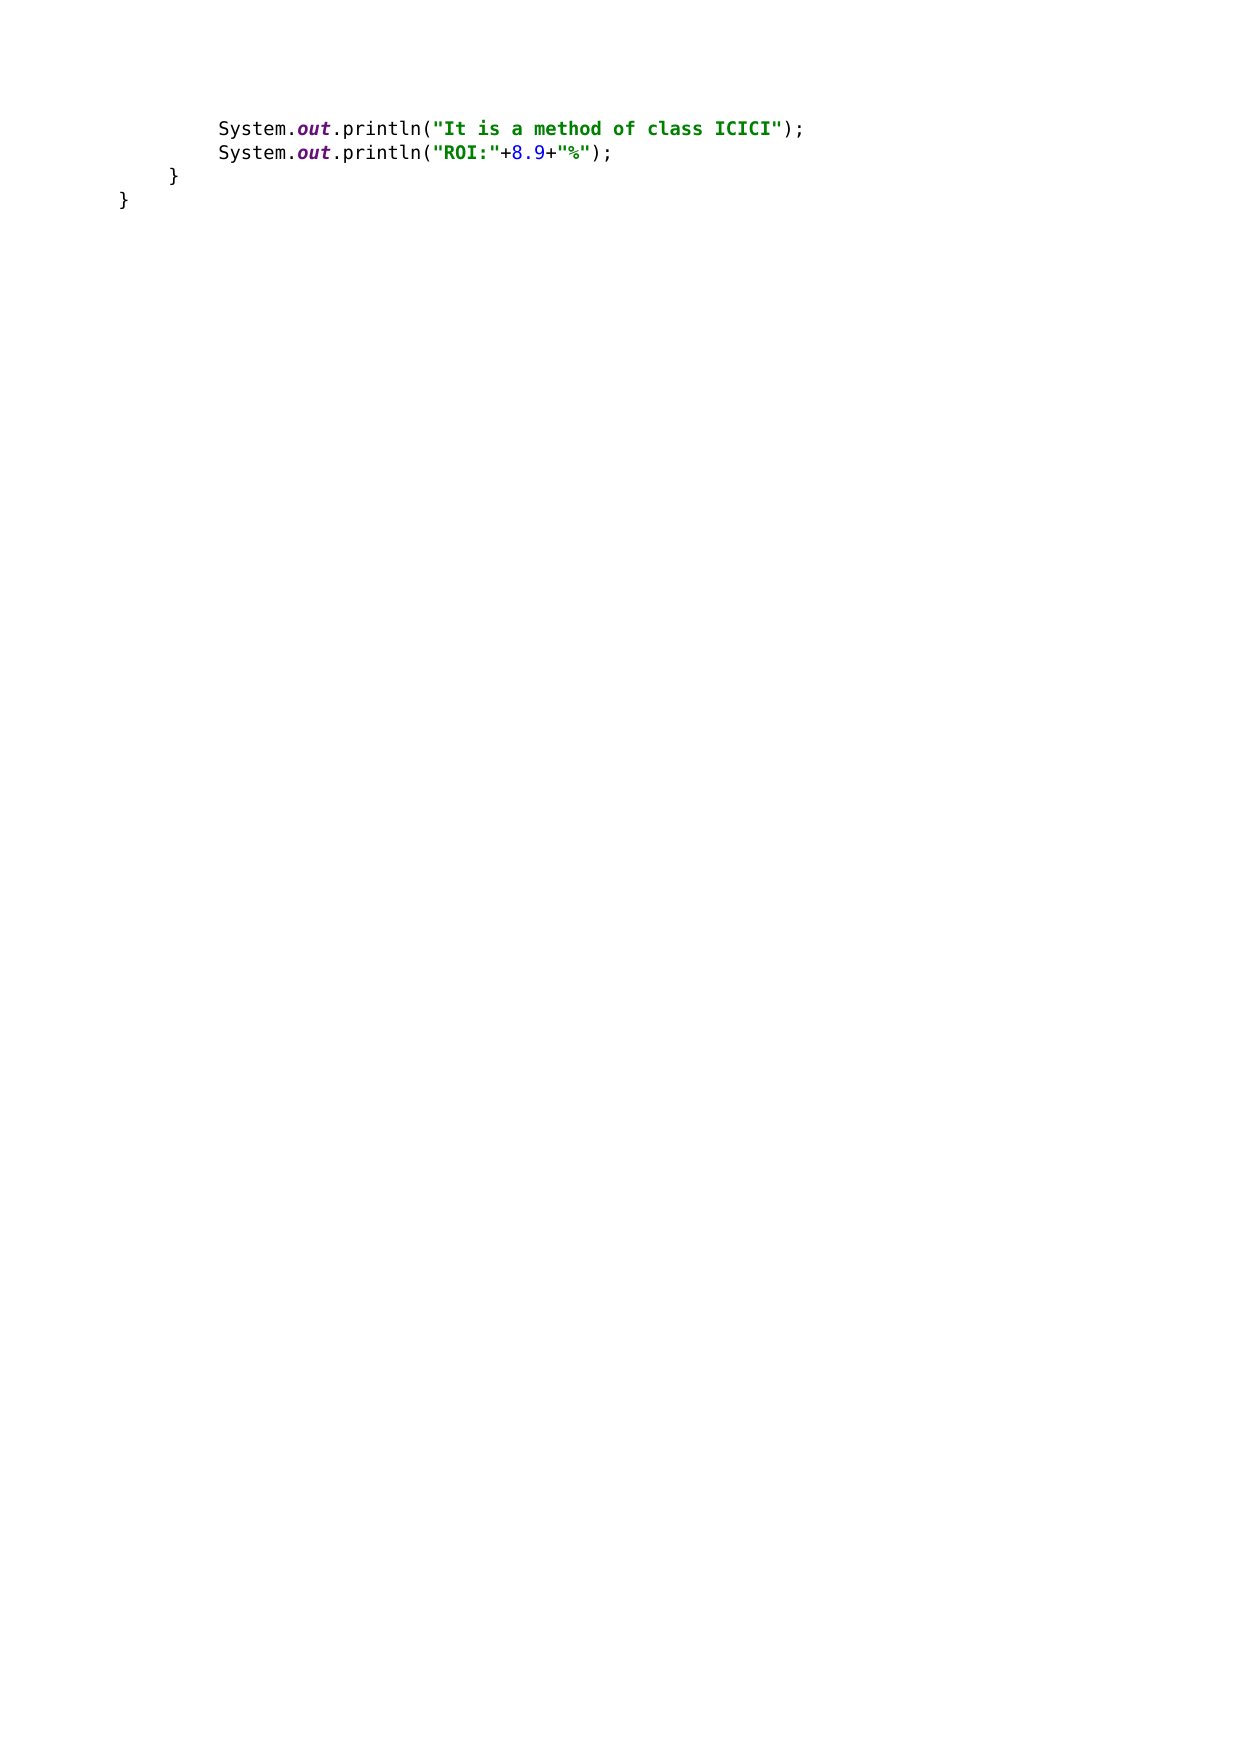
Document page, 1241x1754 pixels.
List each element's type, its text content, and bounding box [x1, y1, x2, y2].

text } [118, 165, 1122, 189]
text System.out.println("ROI:"+8.9+"%"); [118, 142, 1122, 165]
text } [118, 189, 1122, 211]
text System.out.println("It is a method of class ICICI"); [118, 118, 1122, 142]
